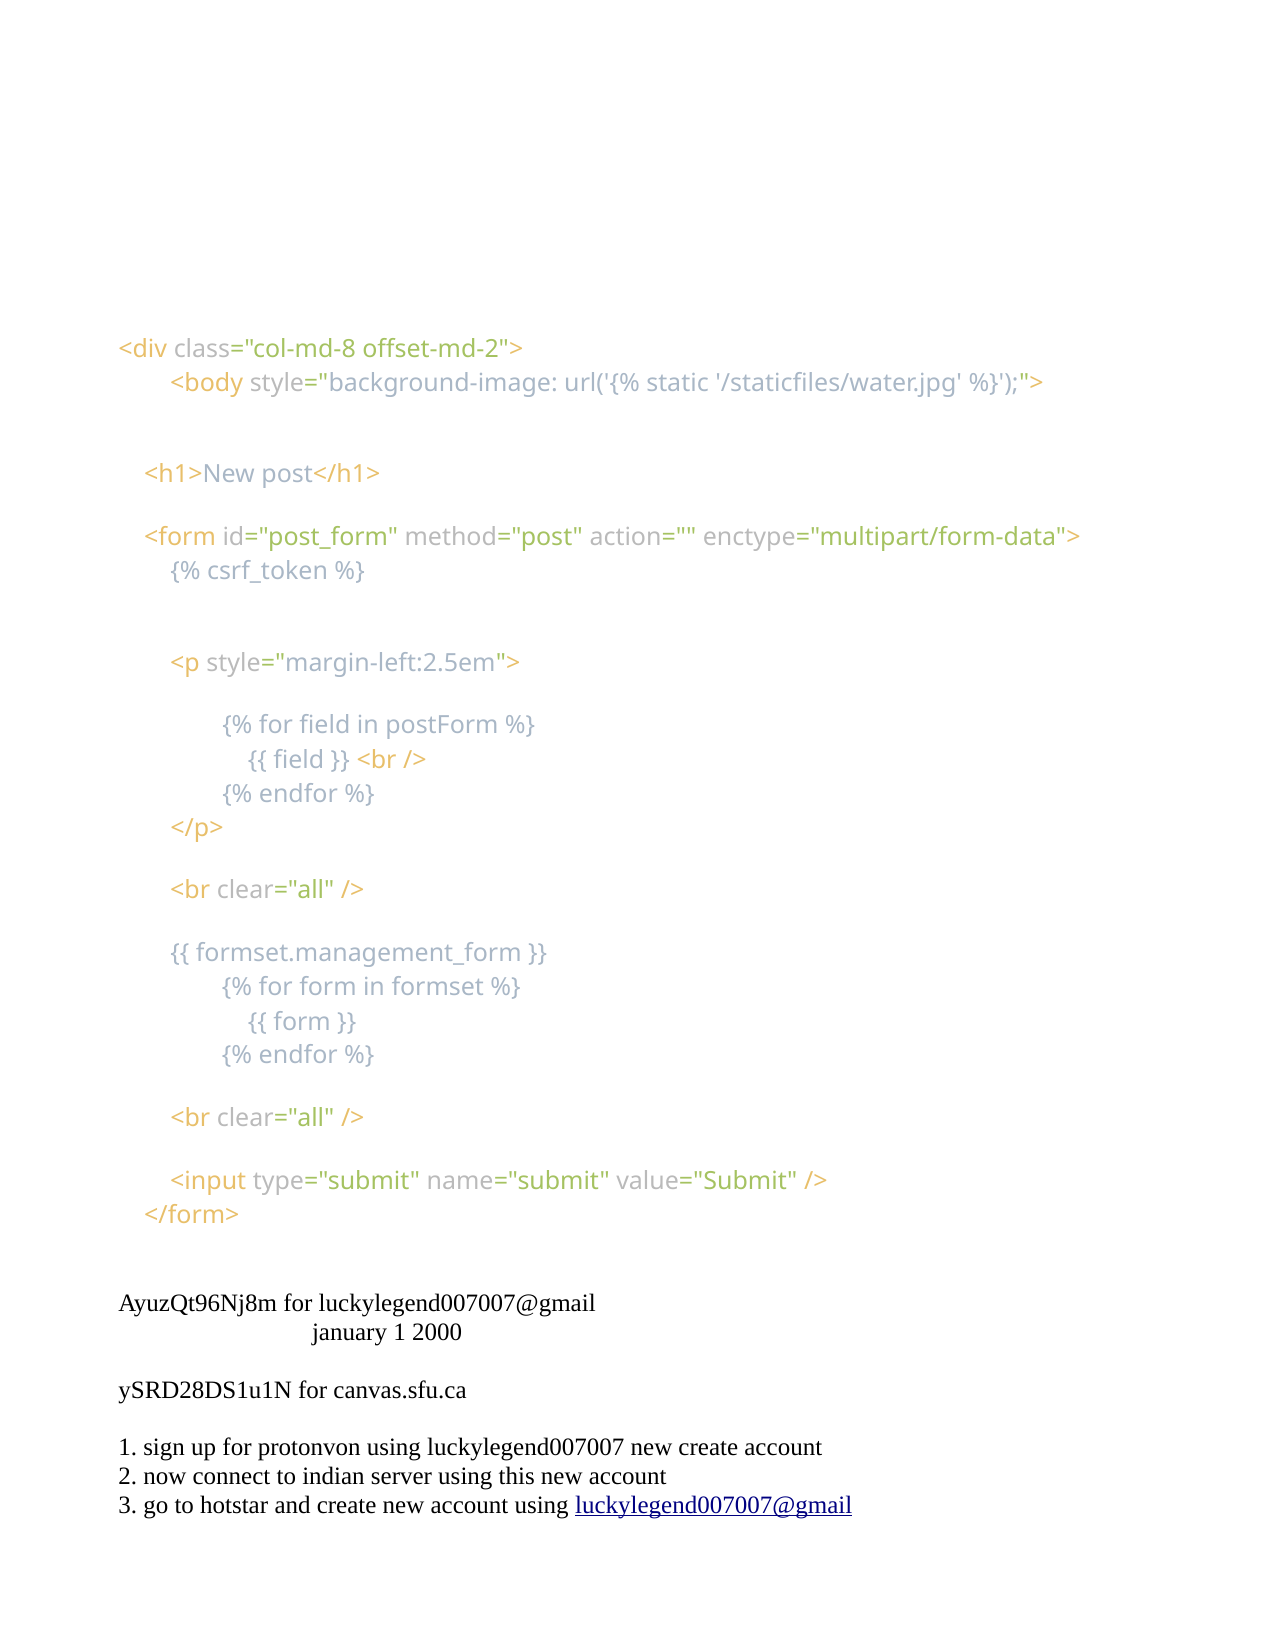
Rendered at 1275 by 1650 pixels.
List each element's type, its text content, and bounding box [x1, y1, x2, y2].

text 3. go to hotstar and create new account using luckylegend007007@gmail [118, 1490, 1157, 1518]
text ySRD28DS1u1N for canvas.sfu.ca [118, 1375, 1157, 1403]
text january 1 2000 [118, 1317, 1157, 1346]
text 1. sign up for protonvon using luckylegend007007 new create account [118, 1432, 1157, 1461]
text <div class="col-md-8 offset-md-2"> <body style="background-image: url('{% static '/staticfiles/water.jpg' %}');"> <h1>New post</h1> <form id="post_form" method="post" action="" enctype="multipart/form-data"> {% csrf_token %} <p style="margin-left:2.5em"> {% for field in postForm %} {{ field }} <br /> {% endfor %} </p> <br clear="all" /> {{ formset.management_form }} {% for form in formset %} {{ form }} {% endfor %} <br clear="all" /> <input type="submit" name="submit" value="Submit" /> </form> [118, 330, 1157, 1260]
text 2. now connect to indian server using this new account [118, 1461, 1157, 1490]
text AyuzQt96Nj8m for luckylegend007007@gmail [118, 1288, 1157, 1317]
